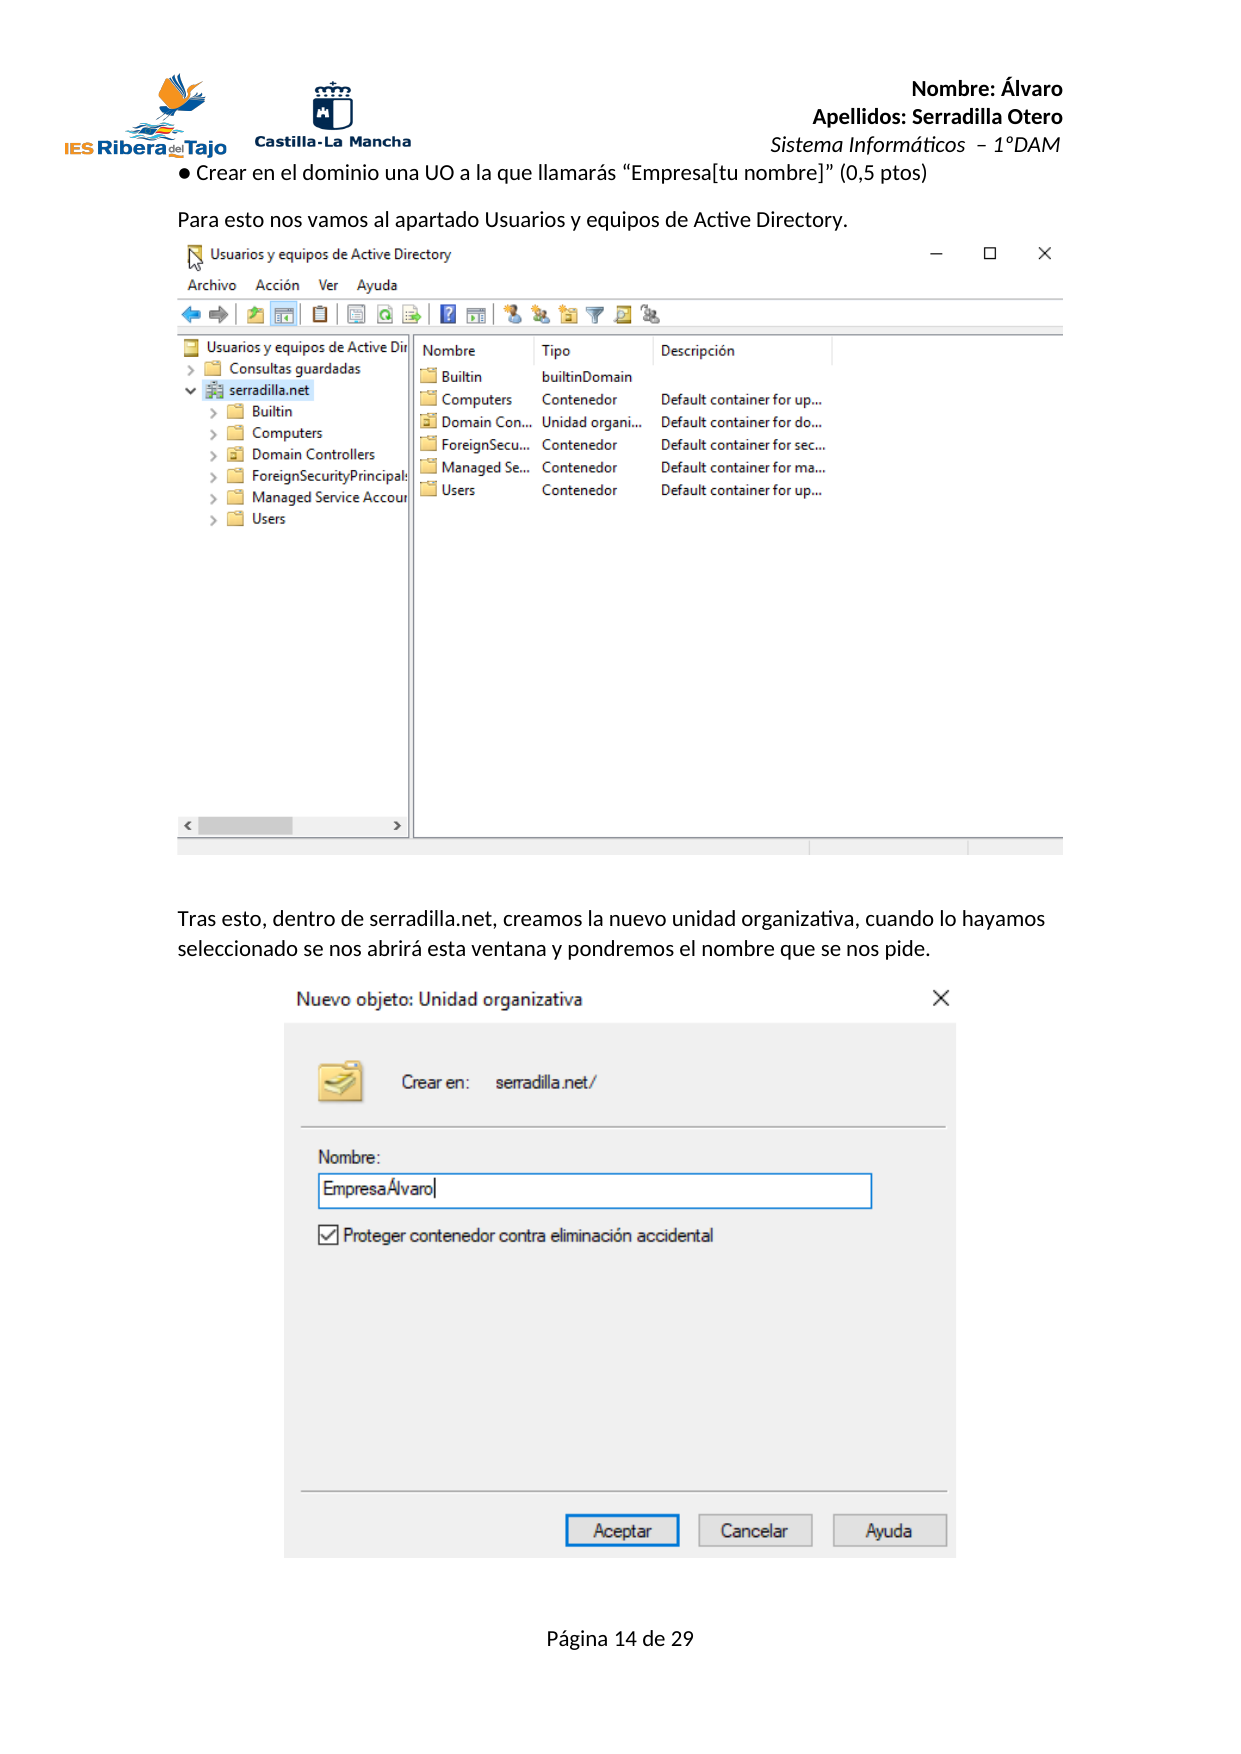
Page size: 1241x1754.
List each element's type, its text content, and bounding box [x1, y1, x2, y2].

text Tras esto, dentro de serradilla.net, creamos la nuevo unidad organizativa, cuando lo hayamos seleccionado se nos abrirá esta ventana y pondremos el nombre que se nos pide. [177, 904, 1063, 962]
picture [233, 73, 432, 158]
picture [65, 73, 227, 158]
picture [177, 239, 1063, 855]
picture [284, 981, 957, 1558]
text ● Crear en el dominio una UO a la que llamarás “Empresa[tu nombre]” (0,5 ptos) [177, 158, 1063, 186]
text Para esto nos vamos al apartado Usuarios y equipos de Active Directory. [177, 205, 1063, 233]
